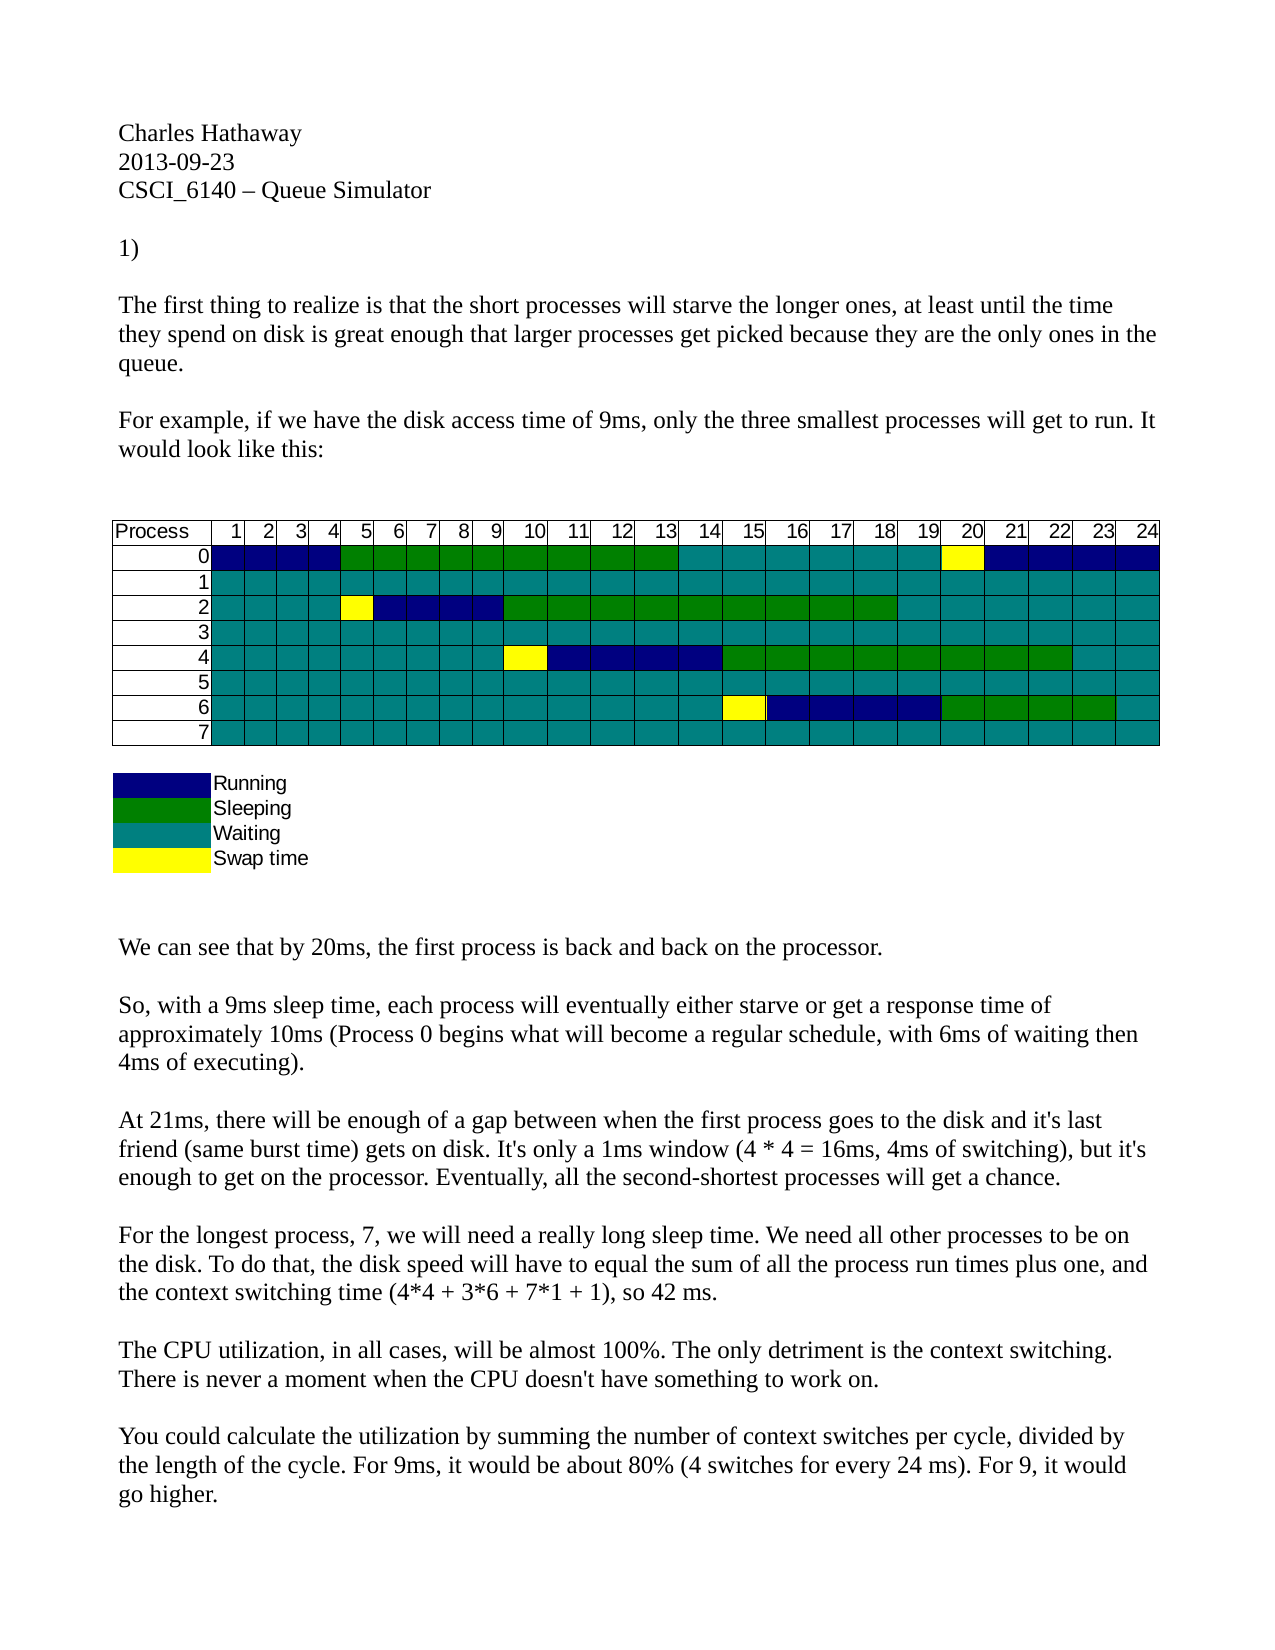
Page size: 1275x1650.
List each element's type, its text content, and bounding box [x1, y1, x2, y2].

text So, with a 9ms sleep time, each process will eventually either starve or get a response time of approximately 10ms (Process 0 begins what will become a regular schedule, with 6ms of waiting then 4ms of executing). [118, 990, 1157, 1076]
text The CPU utilization, in all cases, will be almost 100%. The only detriment is the context switching. There is never a moment when the CPU doesn't have something to work on. [118, 1335, 1157, 1392]
text For example, if we have the disk access time of 9ms, only the three smallest processes will get to run. It would look like this: [118, 406, 1157, 492]
text You could calculate the utilization by summing the number of context switches per cycle, divided by the length of the cycle. For 9ms, it would be about 80% (4 switches for every 24 ms). For 9, it would go higher. [118, 1421, 1157, 1507]
text For the longest process, 7, we will need a really long sleep time. We need all other processes to be on the disk. To do that, the disk speed will have to equal the sum of all the process run times plus one, and the context switching time (4*4 + 3*6 + 7*1 + 1), so 42 ms. [118, 1220, 1157, 1306]
text Charles Hathaway [118, 118, 1157, 147]
text At 21ms, there will be enough of a gap between when the first process goes to the disk and it's last friend (same burst time) gets on disk. It's only a 1ms window (4 * 4 = 16ms, 4ms of switching), but it's enough to get on the processor. Eventually, all the second-shortest processes will get a chance. [118, 1105, 1157, 1191]
text We can see that by 20ms, the first process is back and back on the processor. [118, 932, 1157, 961]
text CSCI_6140 – Queue Simulator [118, 176, 1157, 204]
text The first thing to realize is that the short processes will starve the longer ones, at least until the time they spend on disk is great enough that larger processes get picked because they are the only ones in the queue. [118, 291, 1157, 377]
text 1) [118, 233, 1157, 262]
text 2013-09-23 [118, 147, 1157, 176]
